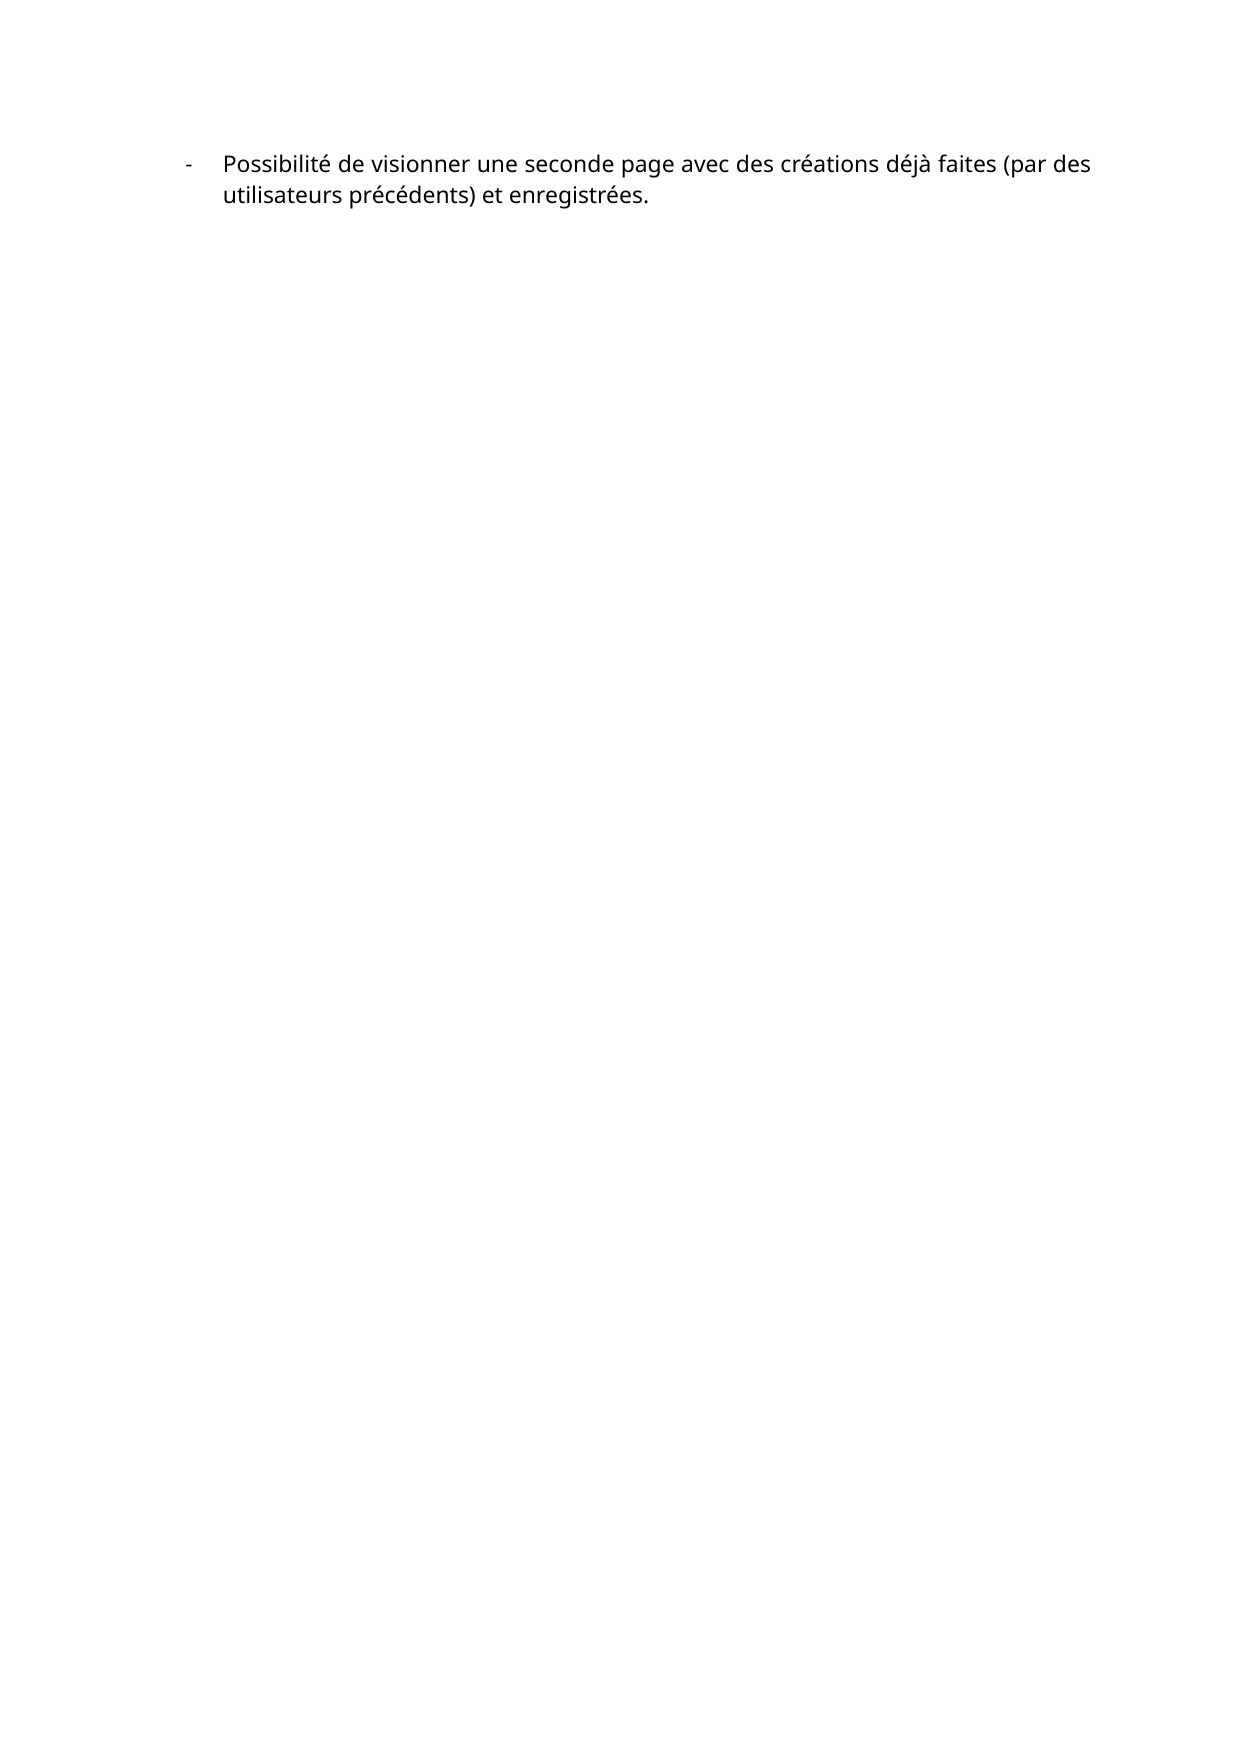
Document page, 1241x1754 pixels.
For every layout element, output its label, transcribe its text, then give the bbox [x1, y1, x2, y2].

list Possibilité de visionner une seconde page avec des créations déjà faites (par des utilisateurs précédents) et enregistrées. [185, 148, 1093, 210]
